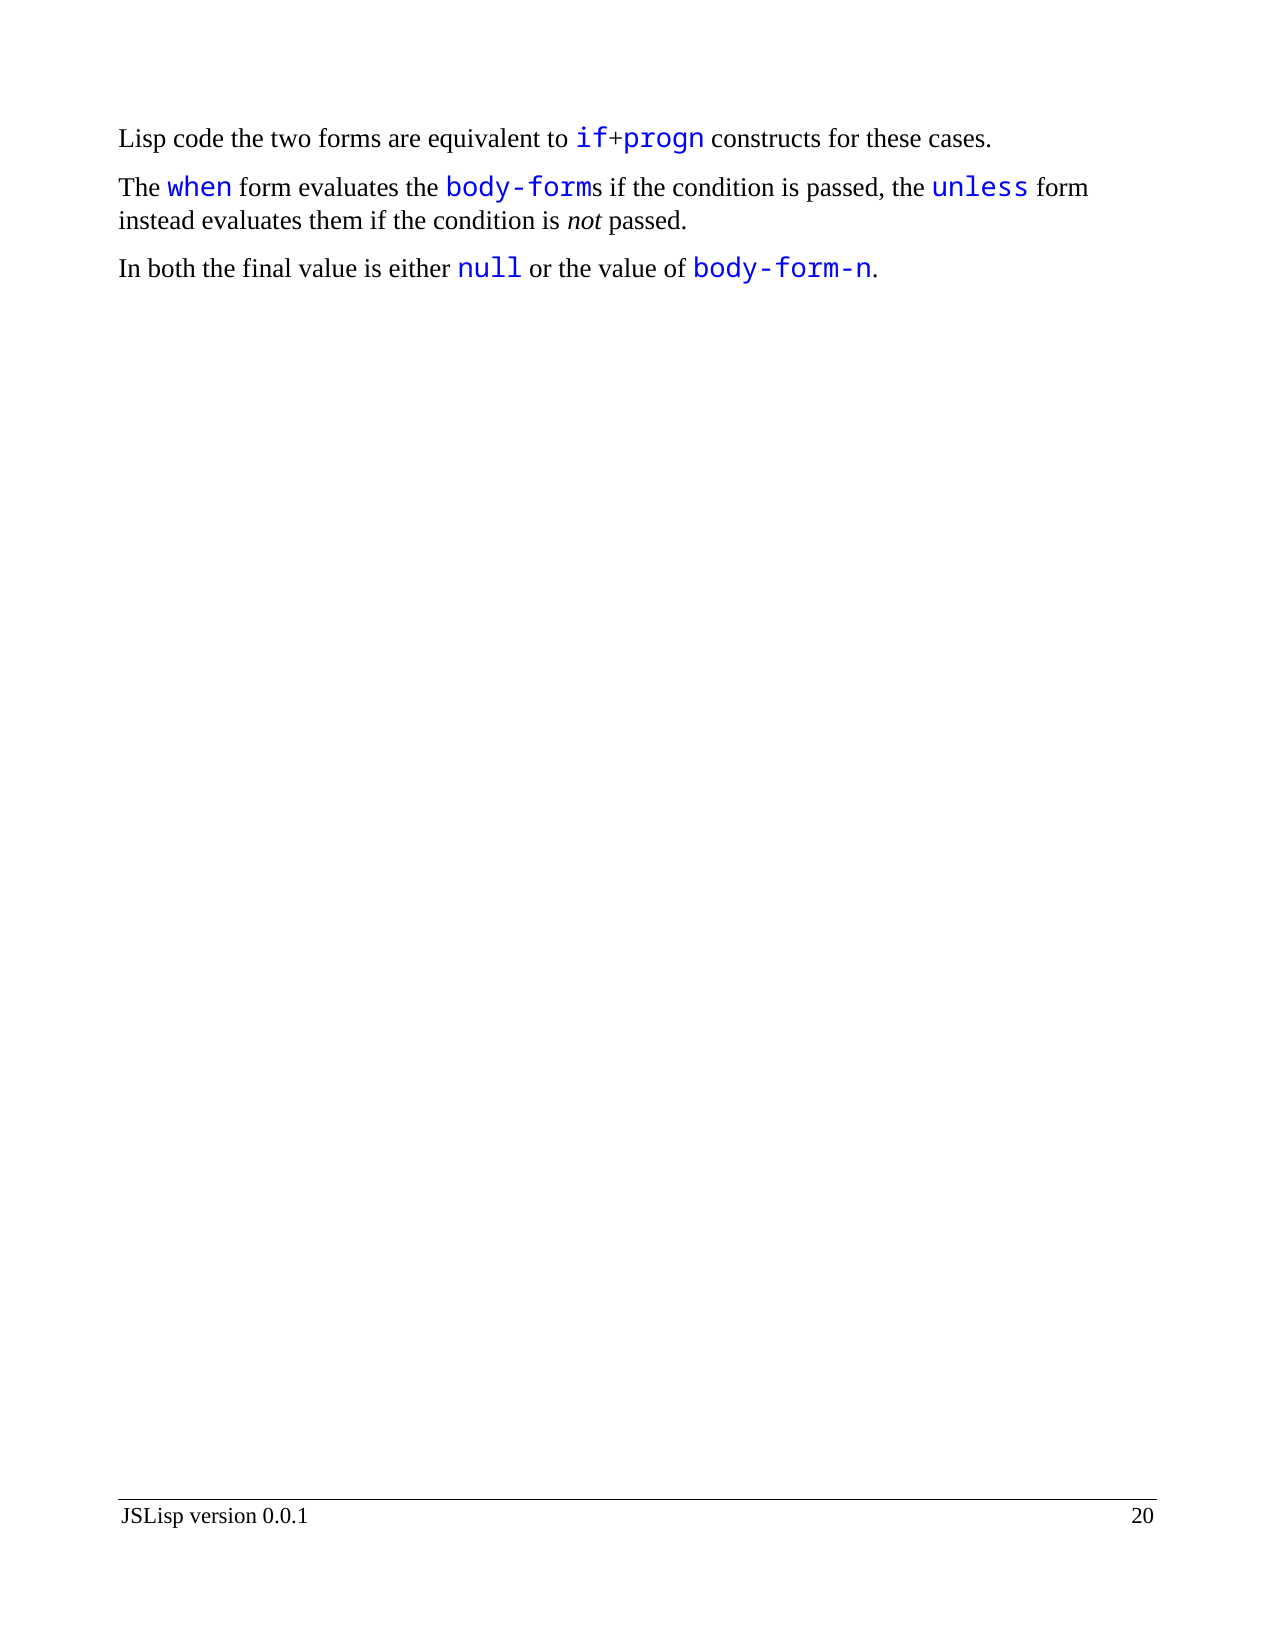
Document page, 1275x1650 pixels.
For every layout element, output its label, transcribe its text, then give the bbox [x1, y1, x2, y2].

text Lisp code the two forms are equivalent to if+progn constructs for these cases. [118, 118, 1157, 155]
text The when form evaluates the body-forms if the condition is passed, the unless form instead evaluates them if the condition is not passed. [118, 167, 1157, 236]
text In both the final value is either null or the value of body-form-n. [118, 248, 1157, 285]
